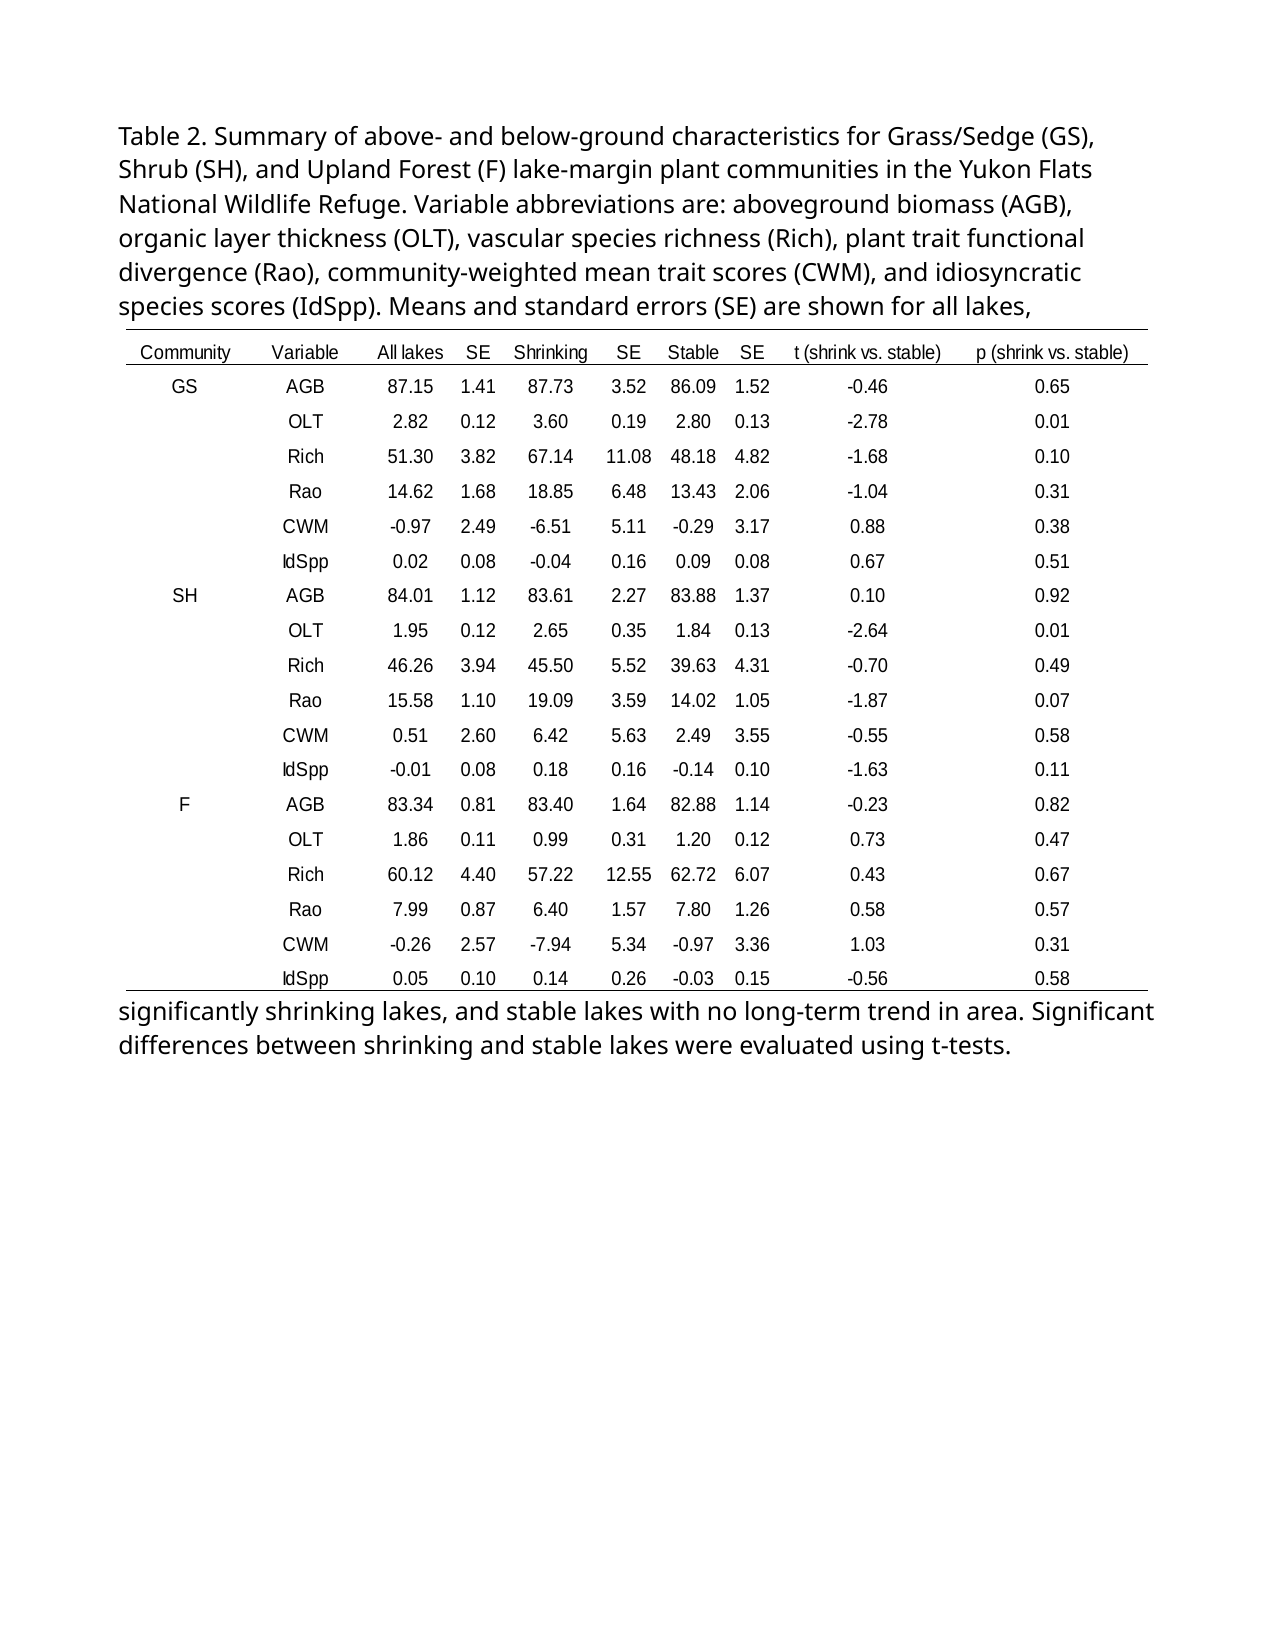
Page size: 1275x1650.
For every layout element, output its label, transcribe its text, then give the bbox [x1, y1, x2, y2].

text Table 2. Summary of above- and below-ground characteristics for Grass/Sedge (GS), Shrub (SH), and Upland Forest (F) lake-margin plant communities in the Yukon Flats National Wildlife Refuge. Variable abbreviations are: aboveground biomass (AGB), organic layer thickness (OLT), vascular species richness (Rich), plant trait functional divergence (Rao), community-weighted mean trait scores (CWM), and idiosyncratic species scores (IdSpp). Means and standard errors (SE) are shown for all lakes, significantly shrinking lakes, and stable lakes with no long-term trend in area. Significant differences between shrinking and stable lakes were evaluated using t-tests. [118, 118, 1157, 1062]
